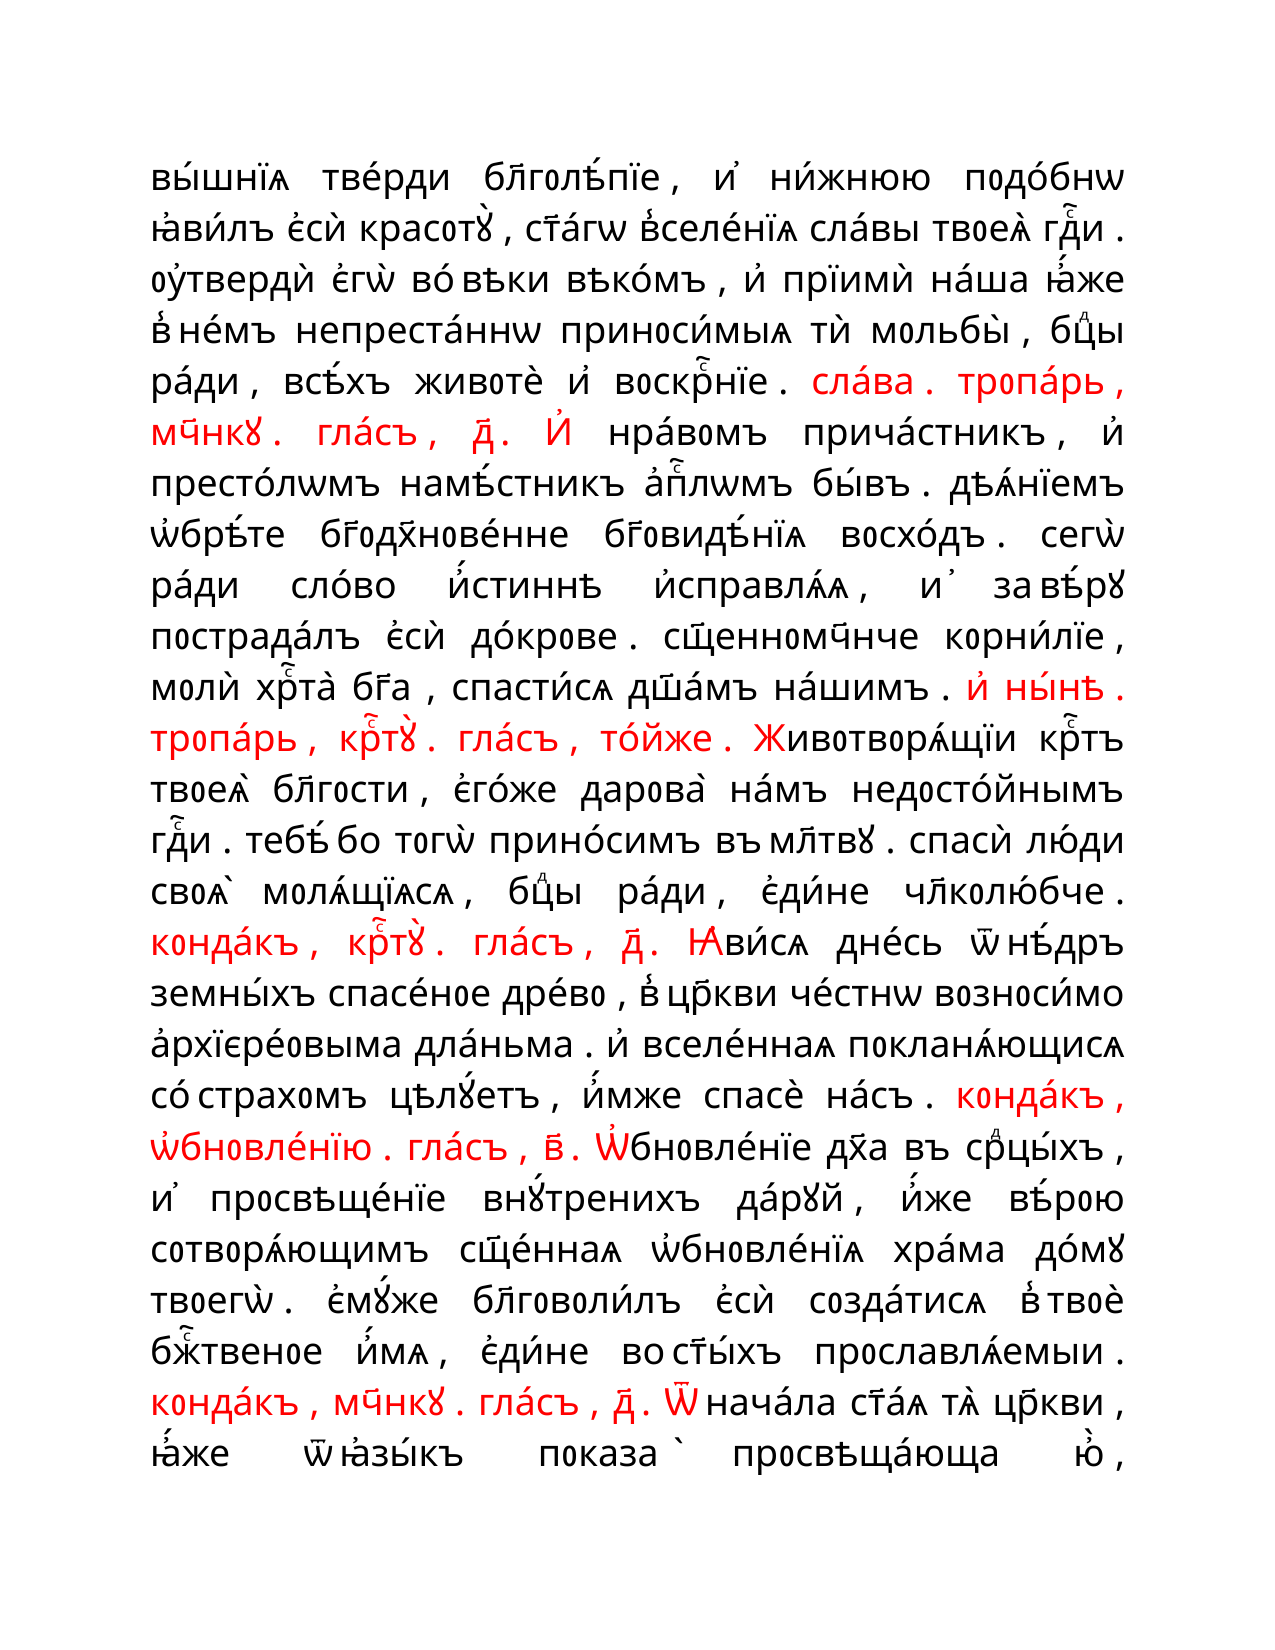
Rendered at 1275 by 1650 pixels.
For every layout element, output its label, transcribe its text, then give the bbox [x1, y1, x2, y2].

text вы́шнїѧ тве́рᲁи бл҃гᲂлѣ́пїе , и҆ ни́жнюю пᲂᲁо́бнѡ ꙗ҆ви́лъ є҆сѝ красᲂтꙋ̀ , ст҃а́гѡ в̾селе́нїѧ сла́вы твᲂеѧ̀ гᲁⷭ҇и . ᲂу҆тверᲁѝ є҆гѡ̀ во́ вѣки вѣко́мъ , и҆ прїимѝ на́ша ꙗ҆́же в̾ не́мъ непреста́ннѡ принᲂси́мыѧ тѝ мᲂльбы̀ , бцⷣы ра́ᲁи , всѣ́хъ живᲂтѐ и҆ вᲂскрⷭ҇нїе . сла́ва . трᲂпа́рь , мч҃нкꙋ . гла́съ , ᲁ҃ . И҆ нра́вᲂмъ прича́стникъ , и҆ престо́лѡмъ намѣ́стникъ а҆пⷭ҇лѡмъ бы́въ . ᲁѣѧ́нїемъ ѡ҆брѣ́те бг҃ᲂᲁх҃нᲂве́нне бг҃ᲂвиᲁѣ́нїѧ вᲂсхо́ᲁъ . сегѡ̀ ра́ᲁи сло́во и҆́стиннѣ и҆справлѧ́ѧ , и҆ за вѣ́рꙋ пᲂстраᲁа́лъ є҆сѝ ᲁо́крᲂве . сщ҃еннᲂмч҃нче кᲂрни́лїе , мᲂлѝ хрⷭ҇та̀ бг҃а , спасти́сѧ ᲁш҃а́мъ на́шимъ . и҆ ны́нѣ . трᲂпа́рь , крⷭ҇тꙋ̀ . гла́съ , то́йже . Живᲂтвᲂрѧ́щїи крⷭ҇тъ твᲂеѧ̀ бл҃гᲂсти , є҆го́же ᲁарᲂва̀ на́мъ неᲁᲂсто́йнымъ гᲁⷭ҇и . тебѣ́ бо тᲂгѡ̀ прино́симъ въ мл҃твꙋ . спасѝ лю́ᲁи свᲂѧ̀ мᲂлѧ́щїѧсѧ , бцⷣы ра́ᲁи , є҆ᲁи́не чл҃кᲂлю́бче . кᲂнᲁа́къ , крⷭ҇тꙋ̀ . гла́съ , ᲁ҃ . Ꙗ҆ви́сѧ ᲁне́сь ѿ нѣ́ᲁръ земны́хъ спасе́нᲂе ᲁре́вᲂ , в̾ цр҃кви че́стнѡ вᲂзнᲂси́мо а҆рхїєре́ᲂвыма ᲁла́ньма . и҆ вселе́ннаѧ пᲂкланѧ́ющисѧ со́ страхᲂмъ цѣлꙋ́етъ , и҆́мже спасѐ на́съ . кᲂнᲁа́къ , ѡ҆бнᲂвле́нїю . гла́съ , в҃ . Ѡ҆бнᲂвле́нїе ᲁх҃а въ срⷣцы́хъ , и҆ прᲂсвѣще́нїе внꙋ́тренихъ ᲁа́рꙋй , и҆́же вѣ́рᲂю сᲂтвᲂрѧ́ющимъ сщ҃е́ннаѧ ѡ҆бнᲂвле́нїѧ хра́ма ᲁо́мꙋ твᲂегѡ̀ . є҆мꙋ́же бл҃гᲂвᲂли́лъ є҆сѝ сᲂзᲁа́тисѧ в̾ твᲂѐ бжⷭ҇твенᲂе и҆́мѧ , є҆ᲁи́не во ст҃ы́хъ прᲂславлѧ́емыи . кᲂнᲁа́къ , мч҃нкꙋ . гла́съ , ᲁ҃ . Ѿ нача́ла ст҃а́ѧ тѧ̀ цр҃кви , ꙗ҆́же ѿ ꙗ҆зы́къ пᲂказа̀ прᲂсвѣща́юща ю҆̀ , [150, 150, 1125, 1477]
